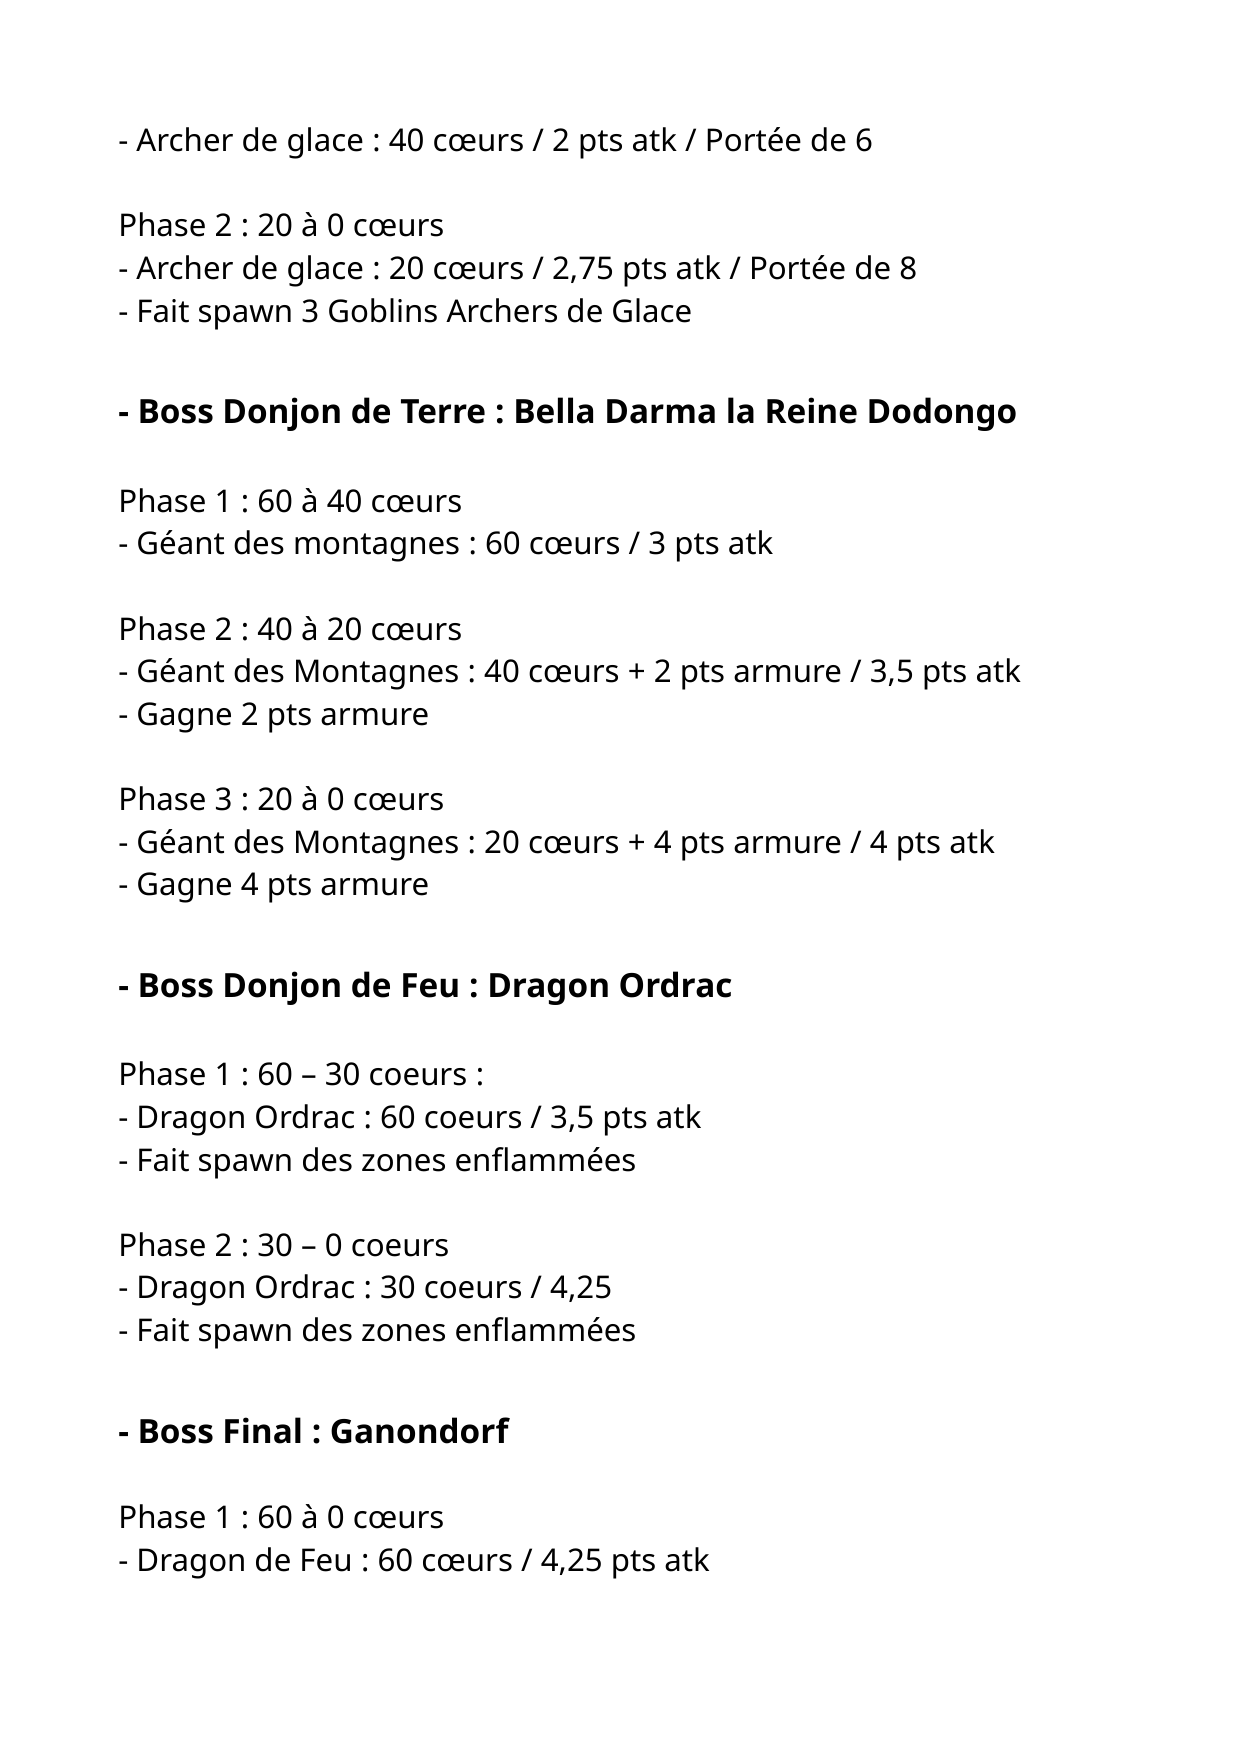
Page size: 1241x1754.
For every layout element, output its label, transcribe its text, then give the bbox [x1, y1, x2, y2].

text Phase 1 : 60 à 0 cœurs [118, 1495, 1122, 1538]
text - Gagne 4 pts armure [118, 862, 1122, 905]
text Phase 1 : 60 – 30 coeurs : [118, 1052, 1122, 1095]
text - Fait spawn des zones enflammées [118, 1138, 1122, 1180]
text - Archer de glace : 20 cœurs / 2,75 pts atk / Portée de 8 [118, 246, 1122, 288]
text Phase 1 : 60 à 40 cœurs [118, 479, 1122, 521]
text Phase 2 : 30 – 0 coeurs [118, 1223, 1122, 1265]
text - Fait spawn 3 Goblins Archers de Glace [118, 288, 1122, 331]
text - Géant des montagnes : 60 cœurs / 3 pts atk [118, 521, 1122, 564]
text - Fait spawn des zones enflammées [118, 1308, 1122, 1351]
text Phase 2 : 40 à 20 cœurs [118, 607, 1122, 649]
text Phase 2 : 20 à 0 cœurs [118, 203, 1122, 246]
text - Géant des Montagnes : 40 cœurs + 2 pts armure / 3,5 pts atk [118, 649, 1122, 692]
text - Géant des Montagnes : 20 cœurs + 4 pts armure / 4 pts atk [118, 819, 1122, 862]
text - Archer de glace : 40 cœurs / 2 pts atk / Portée de 6 [118, 118, 1122, 161]
text - Boss Donjon de Feu : Dragon Ordrac [118, 962, 1122, 1007]
text - Gagne 2 pts armure [118, 692, 1122, 734]
text Phase 3 : 20 à 0 cœurs [118, 777, 1122, 819]
text - Boss Donjon de Terre : Bella Darma la Reine Dodongo [118, 388, 1122, 433]
text - Dragon Ordrac : 60 coeurs / 3,5 pts atk [118, 1095, 1122, 1138]
text - Boss Final : Ganondorf [118, 1407, 1122, 1453]
text - Dragon Ordrac : 30 coeurs / 4,25 [118, 1265, 1122, 1308]
text - Dragon de Feu : 60 cœurs / 4,25 pts atk [118, 1538, 1122, 1581]
